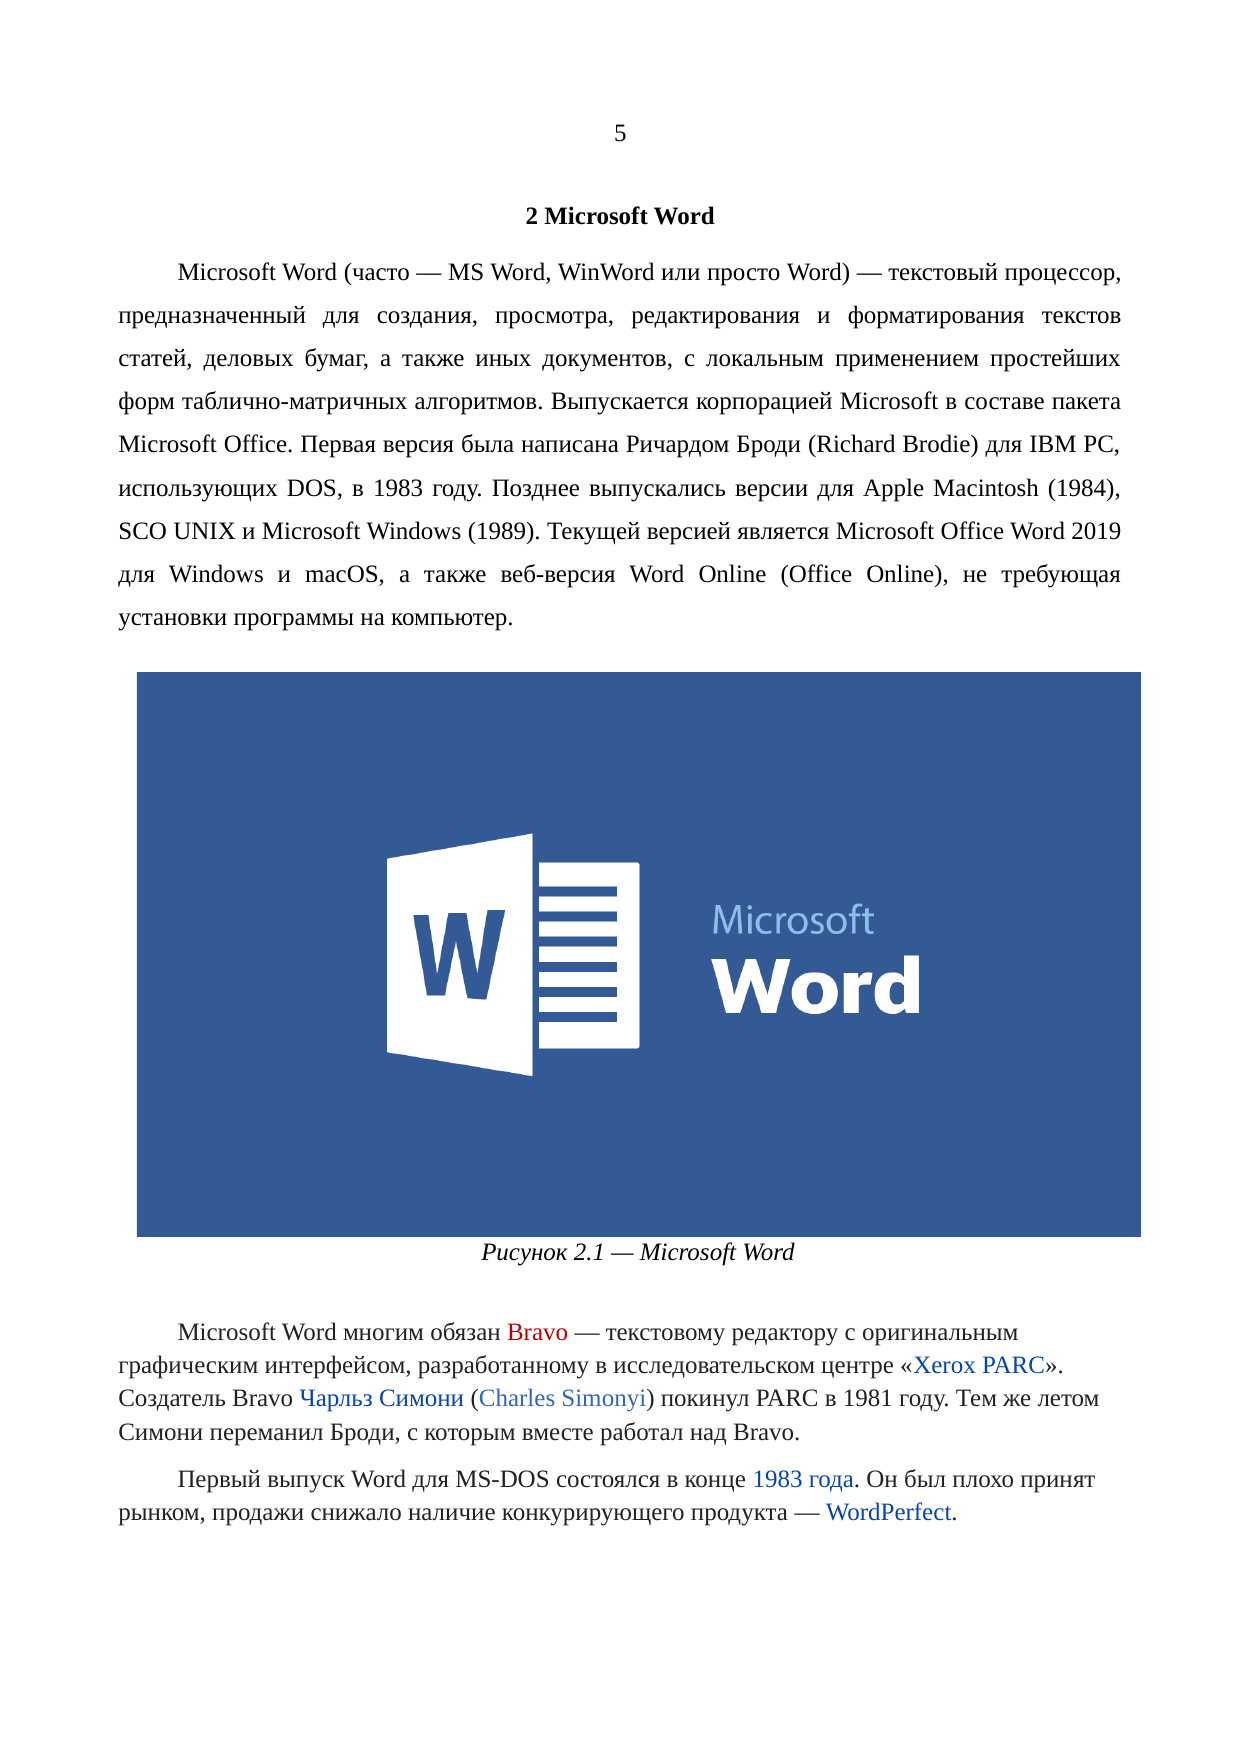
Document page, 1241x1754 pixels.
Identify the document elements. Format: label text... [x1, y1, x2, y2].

text Microsoft Word многим обязан Bravo — текстовому редактору с оригинальным графическим интерфейсом, разработанному в исследовательском центре «Xerox PARC». Создатель Bravo Чарльз Симони (Charles Simonyi) покинул PARC в 1981 году. Тем же летом Симони переманил Броди, с которым вместе работал над Bravo. [118, 1317, 1122, 1445]
text Microsoft Word (часто — MS Word, WinWord или просто Word) — текстовый процессор, предназначенный для создания, просмотра, редактирования и форматирования текстов статей, деловых бумаг, а также иных документов, с локальным применением простейших форм таблично-матричных алгоритмов. Выпускается корпорацией Microsoft в составе пакета Microsoft Office. Первая версия была написана Ричардом Броди (Richard Brodie) для IBM PC, использующих DOS, в 1983 году. Позднее выпускались версии для Apple Macintosh (1984), SCO UNIX и Microsoft Windows (1989). Текущей версией является Microsoft Office Word 2019 для Windows и macOS, а также веб-версия Word Online (Office Online), не требующая установки программы на компьютер. [118, 257, 1122, 631]
picture [136, 672, 1141, 1237]
text Первый выпуск Word для MS-DOS состоялся в конце 1983 года. Он был плохо принят рынком, продажи снижало наличие конкурирующего продукта — WordPerfect. [118, 1464, 1122, 1526]
subtitle 2 Microsoft Word [118, 201, 1122, 230]
text Рисунок 2.1 — Microsoft Word [137, 1237, 1141, 1266]
